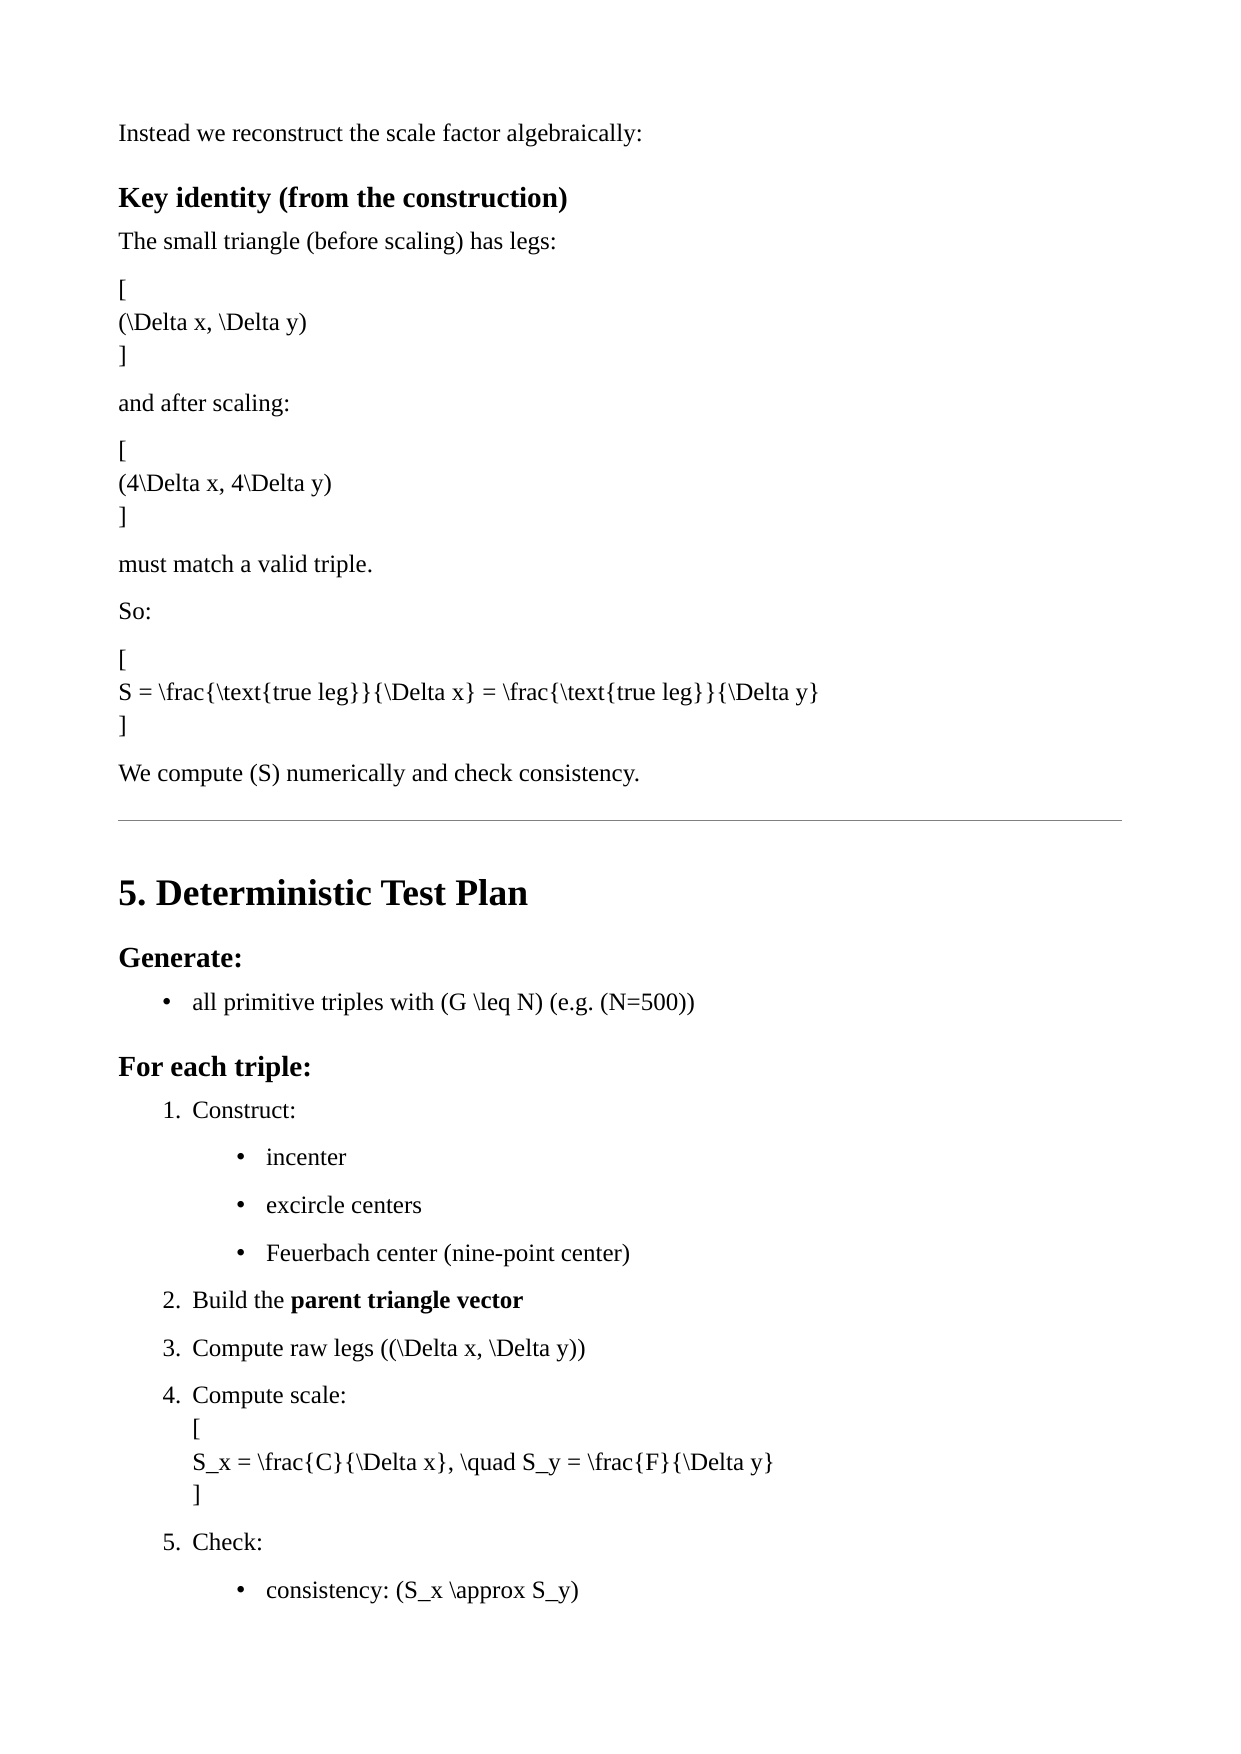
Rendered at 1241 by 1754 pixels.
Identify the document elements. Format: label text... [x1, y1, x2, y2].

list excircle centers [236, 1190, 1122, 1219]
text So: [118, 596, 1122, 625]
list Construct: [162, 1095, 1122, 1124]
list Compute scale: [ S_x = \frac{C}{\Delta x}, \quad S_y = \frac{F}{\Delta y} ] [162, 1381, 1122, 1508]
text [ (\Delta x, \Delta y) ] [118, 274, 1122, 369]
subtitle 5. Deterministic Test Plan [118, 870, 1122, 913]
subtitle Generate: [118, 941, 1122, 974]
list all primitive triples with (G \leq N) (e.g. (N=500)) [162, 987, 1122, 1015]
text We compute (S) numerically and check consistency. [118, 758, 1122, 786]
text [ (4\Delta x, 4\Delta y) ] [118, 435, 1122, 530]
list Build the parent triangle vector [162, 1285, 1122, 1314]
subtitle Key identity (from the construction) [118, 180, 1122, 214]
text Instead we reconstruct the scale factor algebraically: [118, 118, 1122, 147]
text The small triangle (before scaling) has legs: [118, 226, 1122, 255]
list Check: [162, 1527, 1122, 1556]
subtitle For each triple: [118, 1049, 1122, 1082]
list Feuerbach center (nine-point center) [236, 1238, 1122, 1266]
list consistency: (S_x \approx S_y) [236, 1575, 1122, 1603]
text [ S = \frac{\text{true leg}}{\Delta x} = \frac{\text{true leg}}{\Delta y} ] [118, 644, 1122, 739]
list incenter [236, 1142, 1122, 1171]
text must match a valid triple. [118, 549, 1122, 578]
list Compute raw legs ((\Delta x, \Delta y)) [162, 1333, 1122, 1362]
text and after scaling: [118, 388, 1122, 416]
